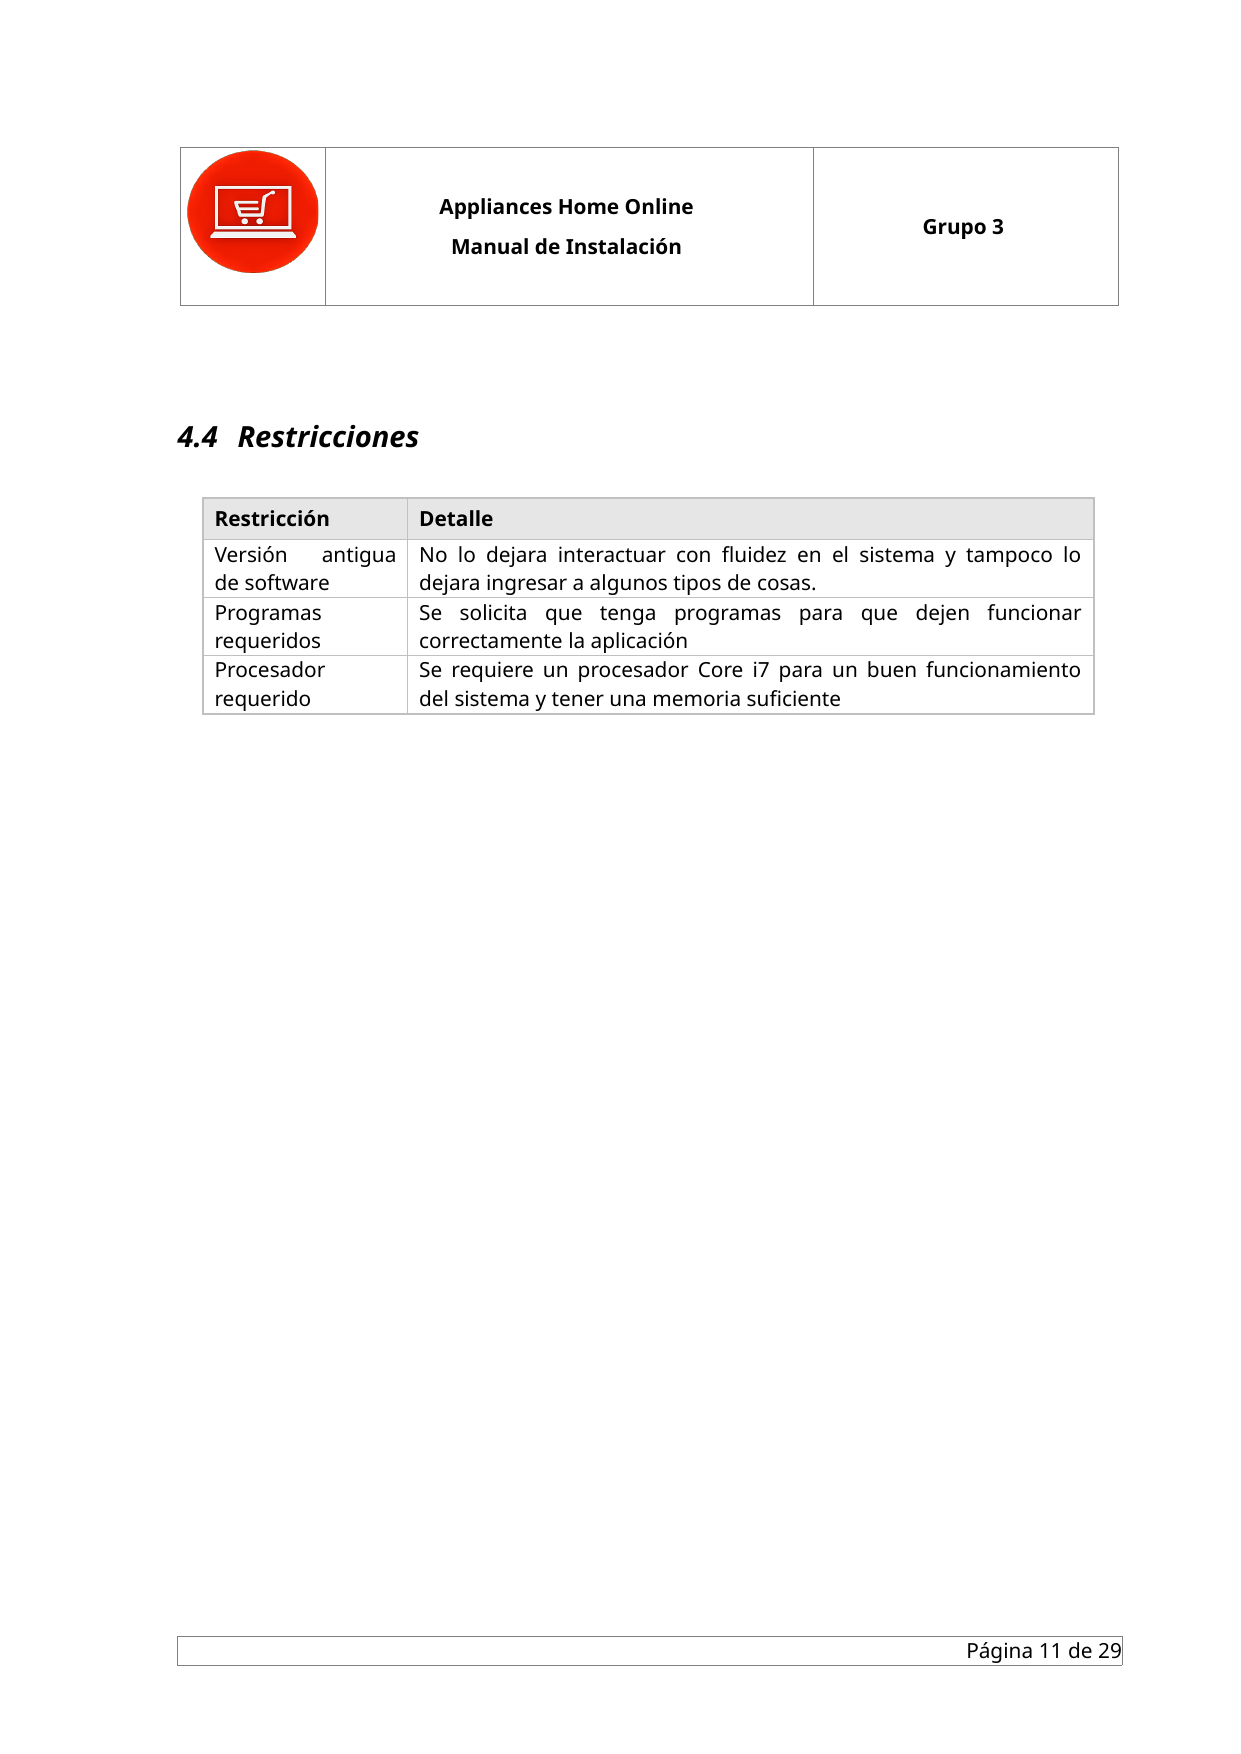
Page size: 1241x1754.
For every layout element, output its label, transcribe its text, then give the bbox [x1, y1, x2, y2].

table_cell Programas requeridos [204, 598, 407, 654]
table_cell Se requiere un procesador Core i7 para un buen funcionamiento del sistema y tener una memoria suficiente [408, 656, 1093, 712]
table_cell Versión antigua de software [204, 540, 407, 597]
table_header Restricción [204, 499, 407, 539]
table_cell Se solicita que tenga programas para que dejen funcionar correctamente la aplicación [408, 598, 1093, 654]
subtitle Restricciones [177, 416, 1122, 456]
table_header Detalle [408, 499, 1093, 539]
table_cell Procesador requerido [204, 656, 407, 712]
table_cell No lo dejara interactuar con fluidez en el sistema y tampoco lo dejara ingresar a algunos tipos de cosas. [408, 540, 1093, 597]
